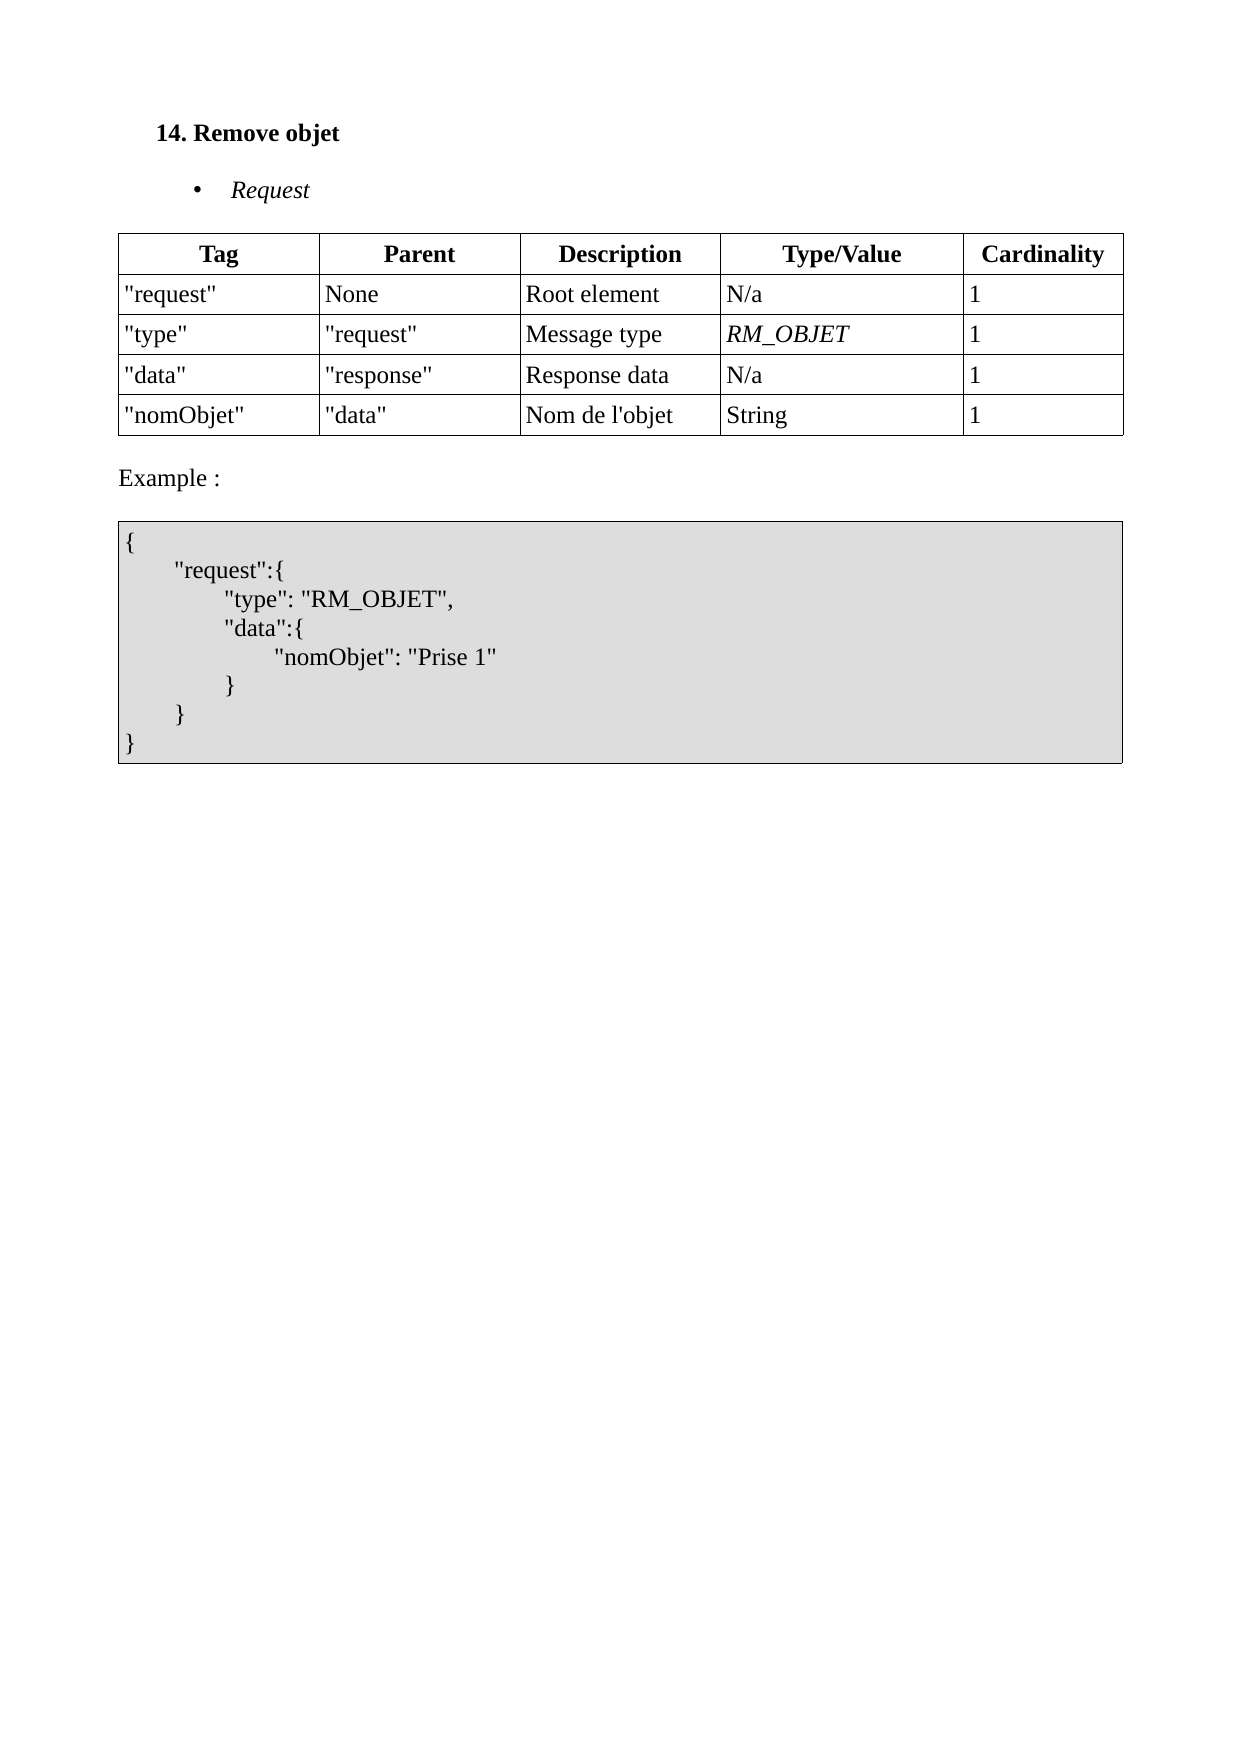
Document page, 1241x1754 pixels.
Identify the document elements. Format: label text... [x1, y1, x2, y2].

text Example : [118, 463, 1122, 492]
table_cell "data" [320, 395, 520, 435]
table_cell 1 [964, 275, 1123, 314]
table_header { "request":{ "type": "RM_OBJET", "data":{ "nomObjet": "Prise 1" } } } [119, 522, 1122, 763]
table_cell 1 [964, 315, 1123, 354]
table_header Parent [320, 234, 520, 273]
table_header Tag [119, 234, 319, 273]
table_cell N/a [721, 275, 963, 314]
table_cell Nom de l'objet [521, 395, 720, 435]
table_cell RM_OBJET [721, 315, 963, 354]
table_cell "request" [119, 275, 319, 314]
table_header Cardinality [964, 234, 1123, 273]
table_cell "data" [119, 355, 319, 394]
table_header Type/Value [721, 234, 963, 273]
table_cell N/a [721, 355, 963, 394]
list Request [193, 176, 1122, 204]
table_cell Message type [521, 315, 720, 354]
table_cell String [721, 395, 963, 435]
list Remove objet [156, 118, 1122, 147]
table_cell None [320, 275, 520, 314]
table_cell "nomObjet" [119, 395, 319, 435]
table_cell "type" [119, 315, 319, 354]
table_cell 1 [964, 355, 1123, 394]
table_cell Root element [521, 275, 720, 314]
table_cell "response" [320, 355, 520, 394]
table_cell Response data [521, 355, 720, 394]
table_header Description [521, 234, 720, 273]
table_cell "request" [320, 315, 520, 354]
table_cell 1 [964, 395, 1123, 435]
